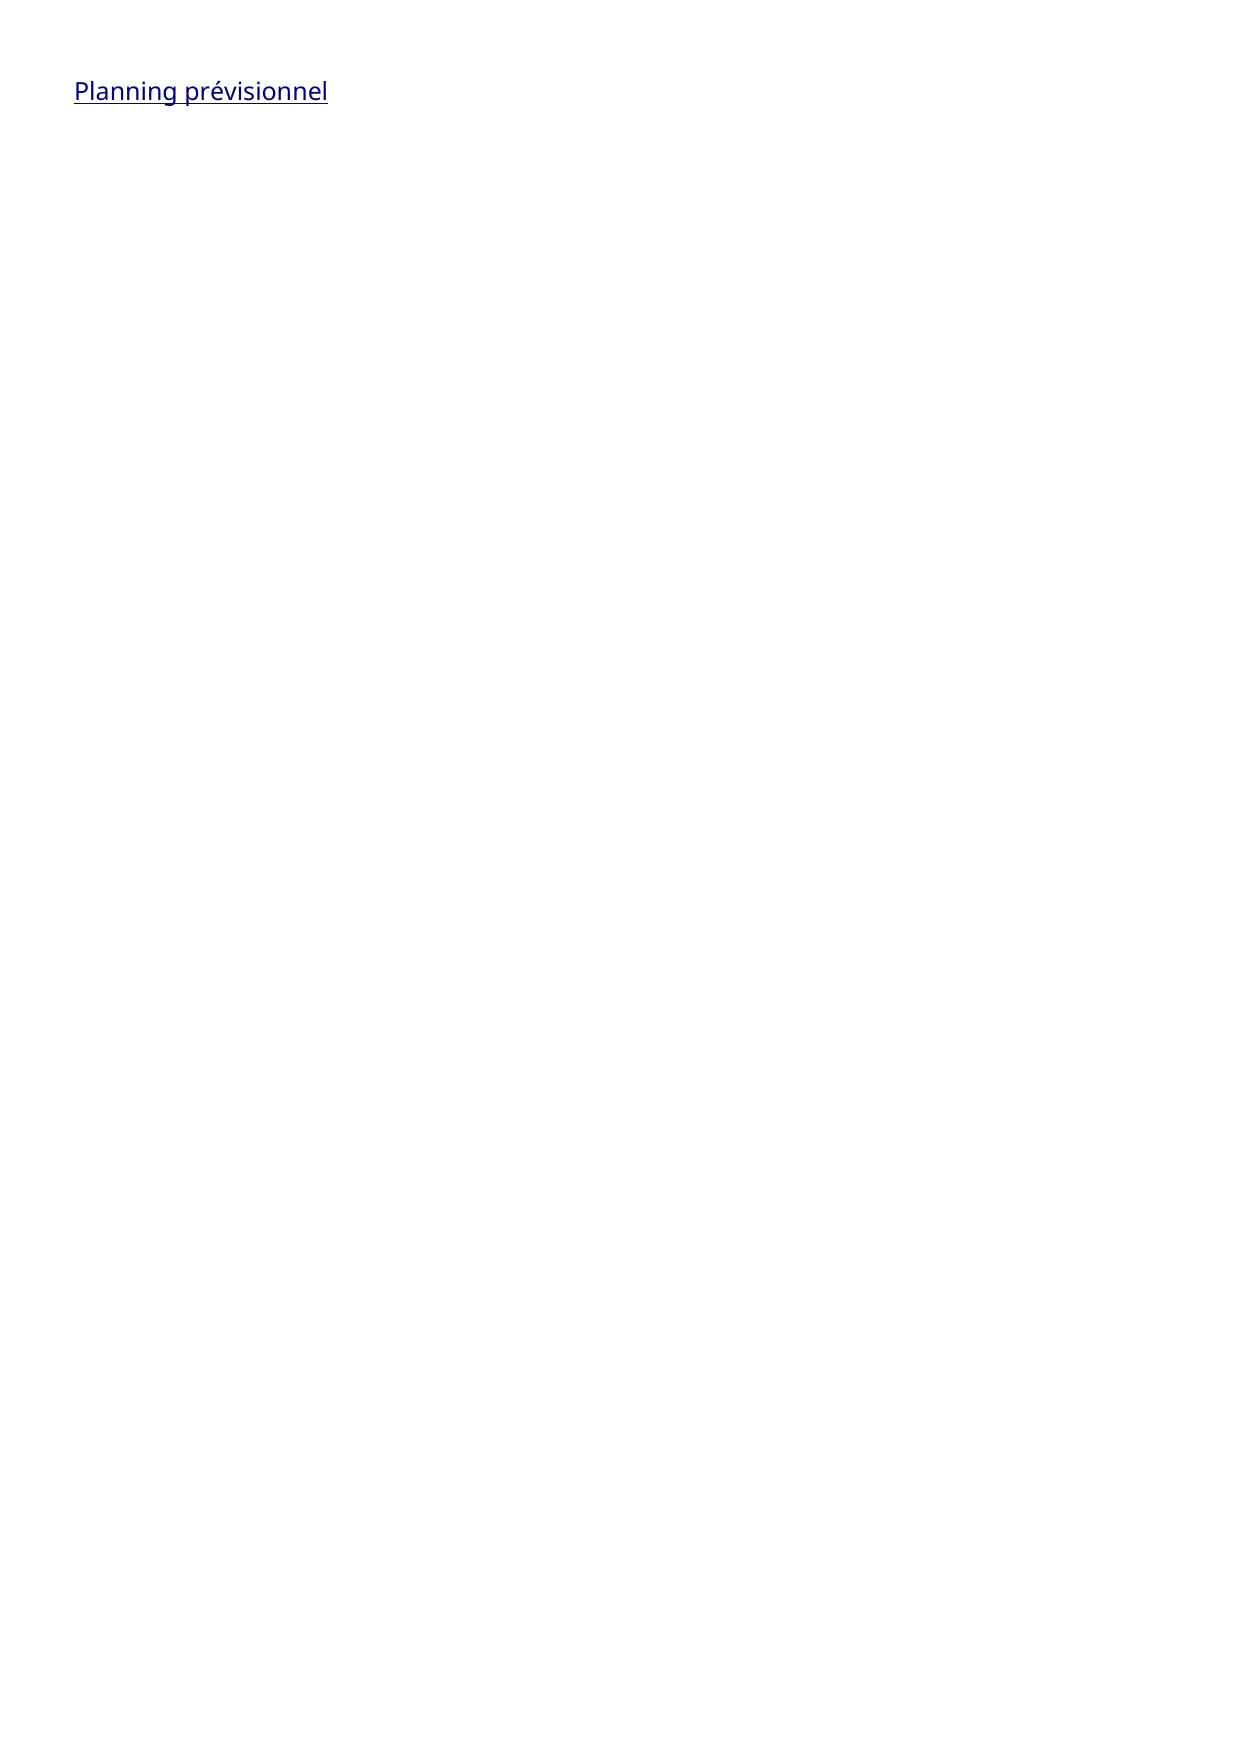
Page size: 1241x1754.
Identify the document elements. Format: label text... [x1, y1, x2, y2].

list Planning prévisionnel [74, 74, 1152, 108]
